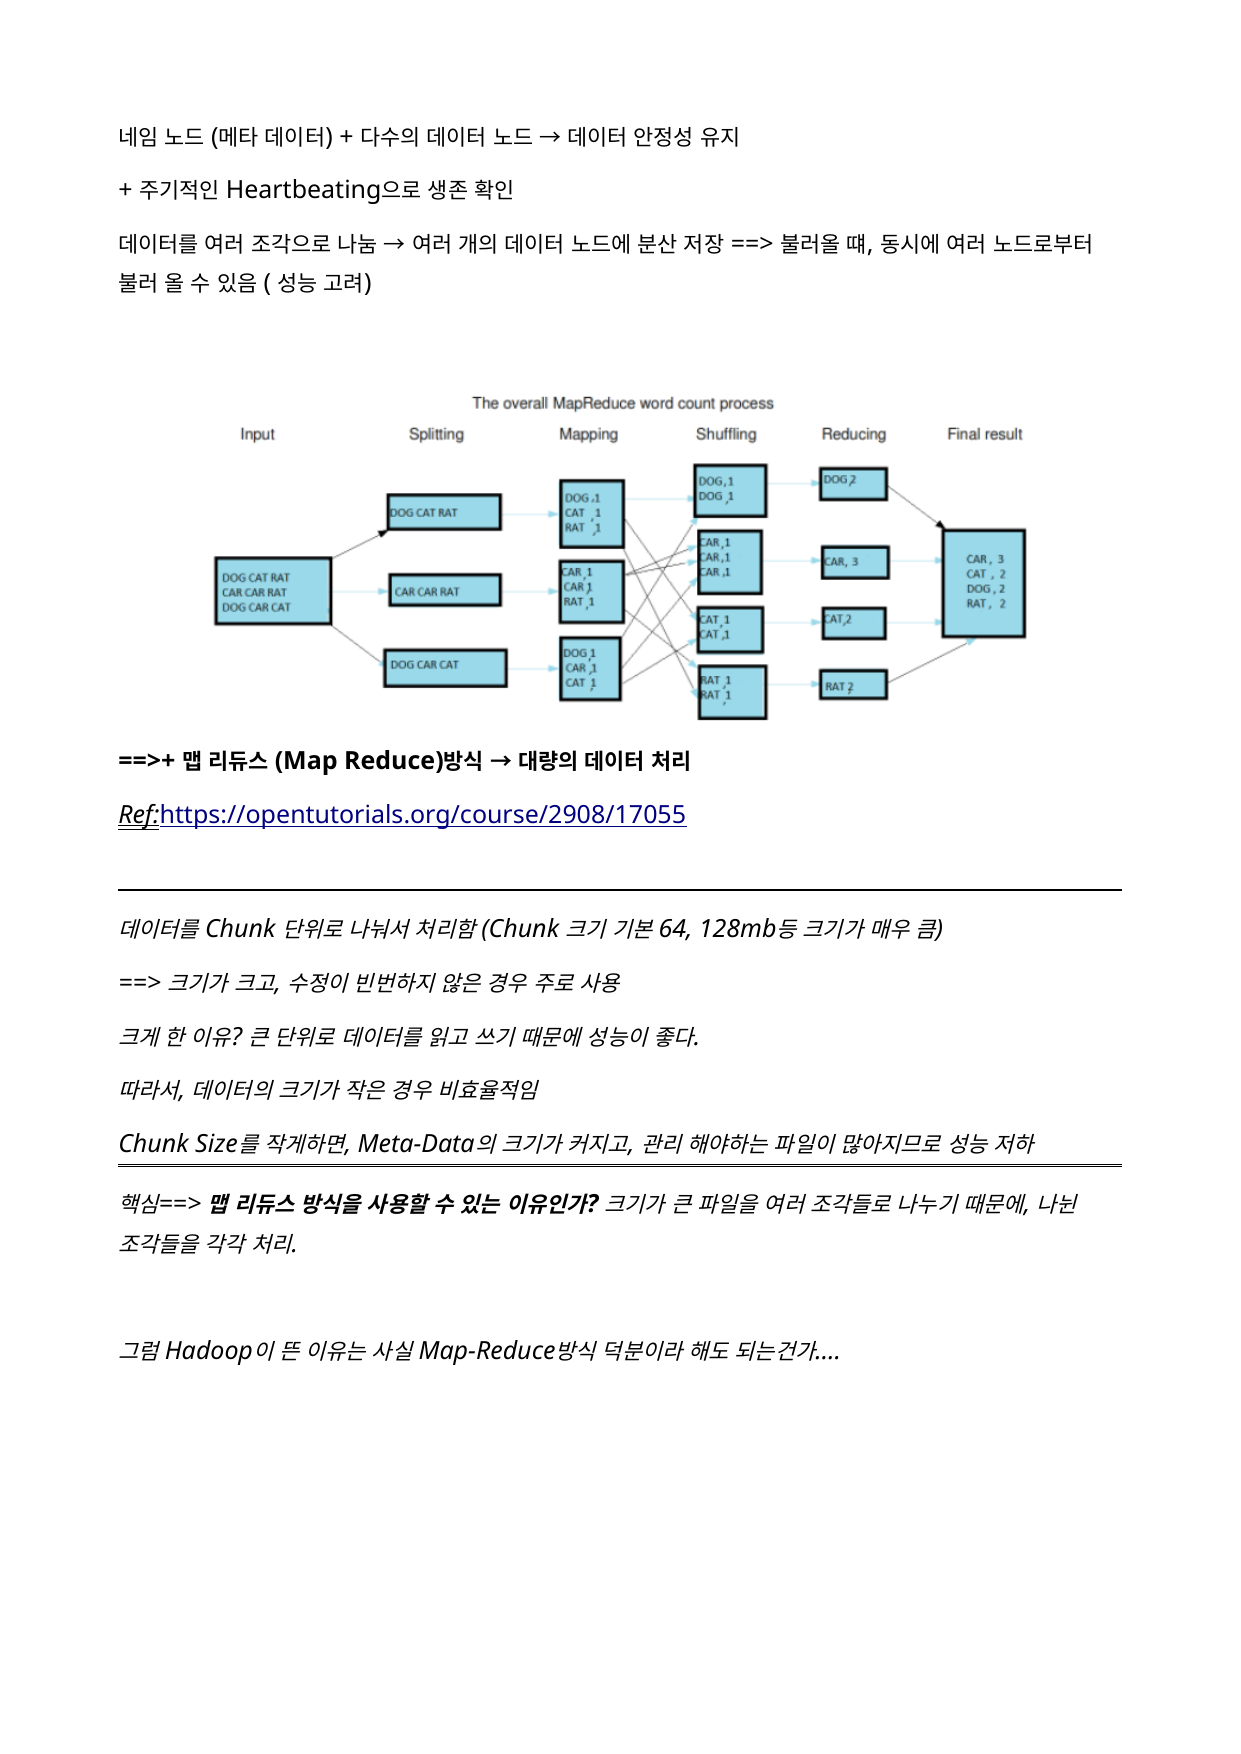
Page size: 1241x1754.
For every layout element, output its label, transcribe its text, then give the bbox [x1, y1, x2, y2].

text 핵심==> 맵 리듀스 방식을 사용할 수 있는 이유인가? 크기가 큰 파일을 여러 조각들로 나누기 때문에, 나뉜 조각들을 각각 처리. [118, 1186, 1122, 1259]
text ==> 크기가 크고, 수정이 빈번하지 않은 경우 주로 사용 [118, 964, 1122, 999]
text 크게 한 이유? 큰 단위로 데이터를 읽고 쓰기 때문에 성능이 좋다. [118, 1018, 1122, 1052]
text Ref:https://opentutorials.org/course/2908/17055 [118, 797, 1122, 831]
text 네임 노드 (메타 데이터) + 다수의 데이터 노드 → 데이터 안정성 유지 [118, 118, 1122, 152]
text + 주기적인 Heartbeating으로 생존 확인 [118, 172, 1122, 206]
text ==>+ 맵 리듀스 (Map Reduce)방식 → 대량의 데이터 처리 [118, 372, 1122, 777]
text 데이터를 여러 조각으로 나눔 → 여러 개의 데이터 노드에 분산 저장 ==> 불러올 떄, 동시에 여러 노드로부터 불러 올 수 있음 ( 성능 고려) [118, 226, 1122, 299]
text Chunk Size를 작게하면, Meta-Data의 크기가 커지고, 관리 해야하는 파일이 많아지므로 성능 저하 [118, 1126, 1122, 1164]
picture [191, 372, 1049, 738]
text 따라서, 데이터의 크기가 작은 경우 비효율적임 [118, 1072, 1122, 1106]
text 데이터를 Chunk 단위로 나눠서 처리함 (Chunk 크기 기본 64, 128mb등 크기가 매우 큼) [118, 911, 1122, 945]
text 그럼 Hadoop이 뜬 이유는 사실 Map-Reduce방식 덕분이라 해도 되는건가.… [118, 1333, 1122, 1367]
